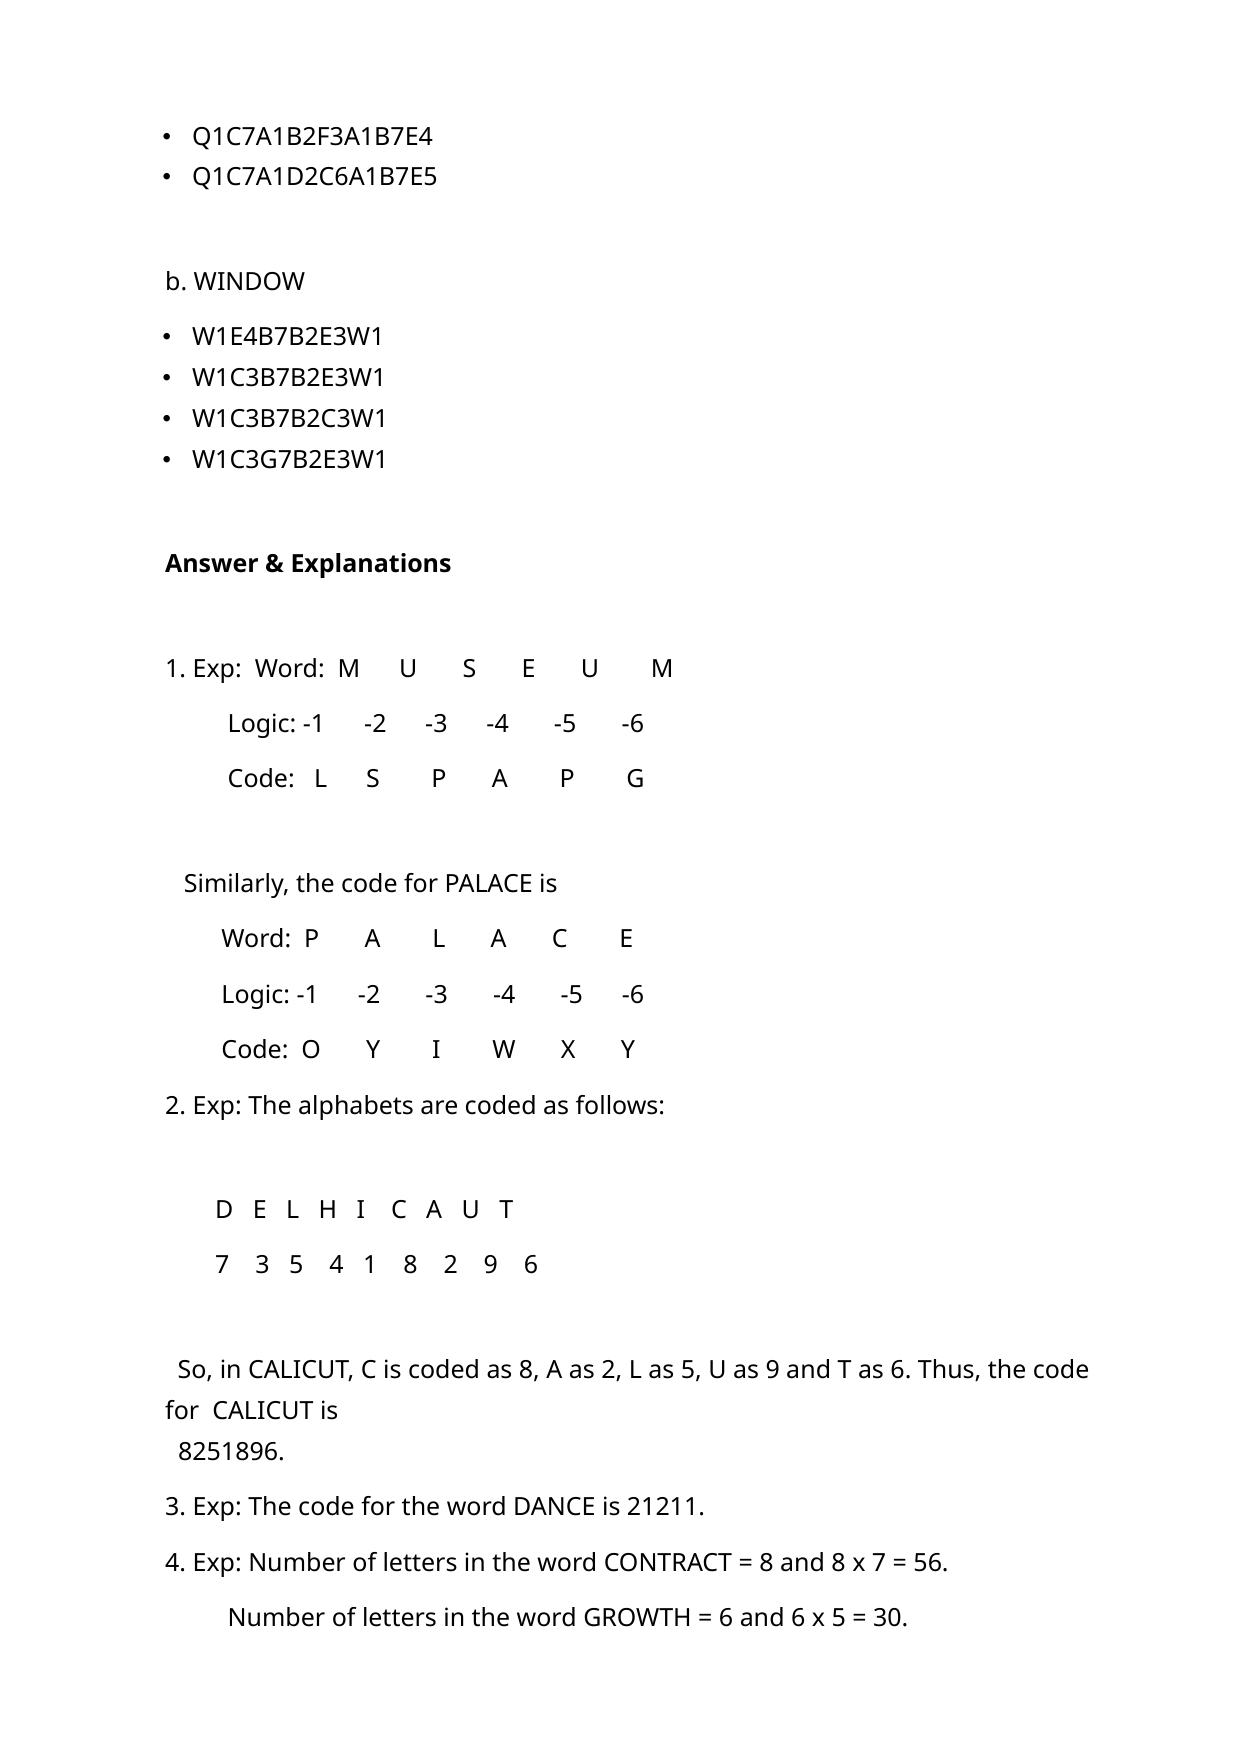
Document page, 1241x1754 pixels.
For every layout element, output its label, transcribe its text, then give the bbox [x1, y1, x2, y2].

list W1C3B7B2C3W1 [162, 401, 1122, 434]
text 4. Exp: Number of letters in the word CONTRACT = 8 and 8 x 7 = 56. [165, 1544, 1122, 1578]
text Code: L S P A P G [165, 761, 1122, 795]
text Logic: -1 -2 -3 -4 -5 -6 [165, 976, 1122, 1011]
text Word: P A L A C E [165, 921, 1122, 955]
text Similarly, the code for PALACE is [165, 866, 1122, 900]
text Code: O Y I W X Y [165, 1032, 1122, 1066]
list W1C3G7B2E3W1 [162, 441, 1122, 475]
text 7 3 5 4 1 8 2 9 6 [165, 1247, 1122, 1281]
list Q1C7A1B2F3A1B7E4 [162, 118, 1122, 152]
text 3. Exp: The code for the word DANCE is 21211. [165, 1489, 1122, 1523]
text D E L H I C A U T [165, 1192, 1122, 1226]
text Number of letters in the word GROWTH = 6 and 6 x 5 = 30. [165, 1599, 1122, 1634]
text Answer & Explanations [165, 546, 1122, 580]
list W1E4B7B2E3W1 [162, 319, 1122, 353]
text So, in CALICUT, C is coded as 8, A as 2, L as 5, U as 9 and T as 6. Thus, the code for CALICUT is 8251896. [165, 1352, 1122, 1467]
list W1C3B7B2E3W1 [162, 360, 1122, 394]
text Logic: -1 -2 -3 -4 -5 -6 [165, 706, 1122, 740]
text 1. Exp: Word: M U S E U M [165, 650, 1122, 684]
list Q1C7A1D2C6A1B7E5 [162, 159, 1122, 193]
text 2. Exp: The alphabets are coded as follows: [165, 1087, 1122, 1121]
text b. WINDOW [165, 263, 1122, 297]
